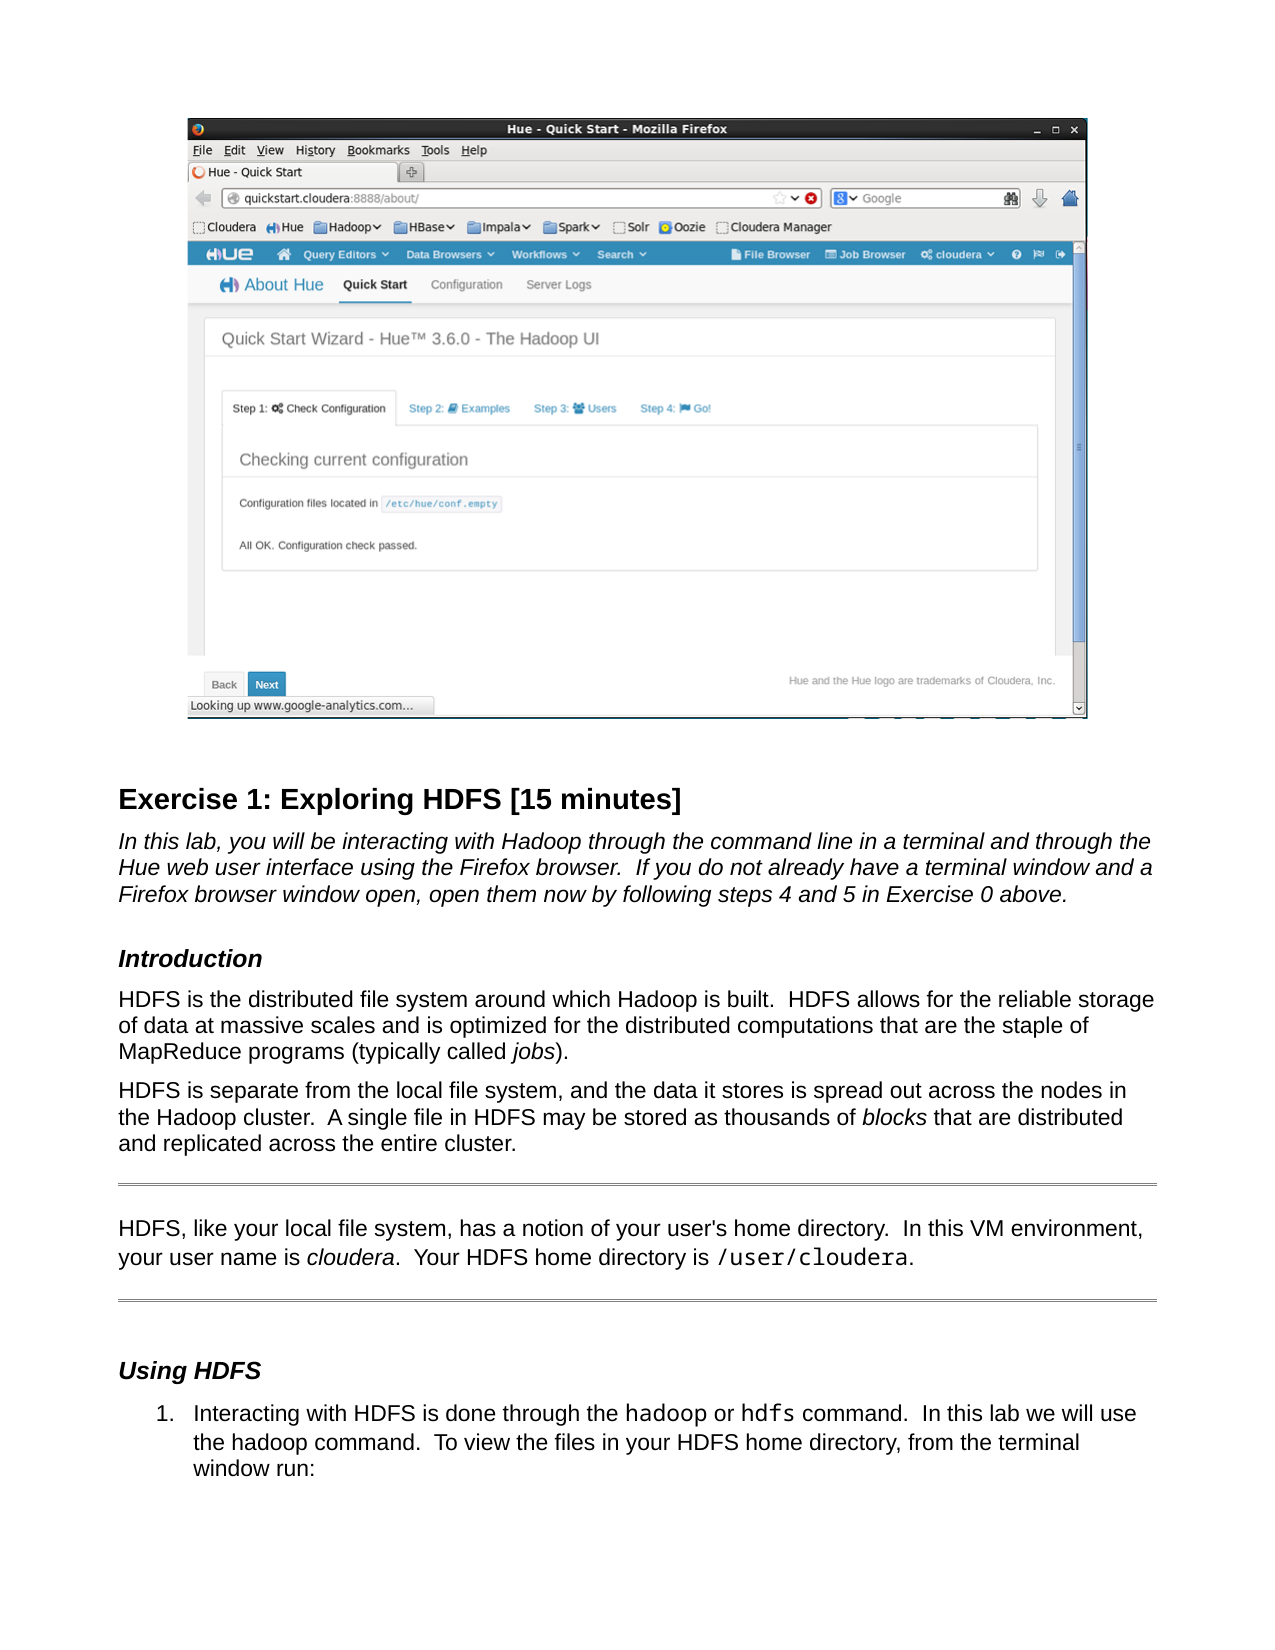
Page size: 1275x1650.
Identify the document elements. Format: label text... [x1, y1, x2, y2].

text In this lab, you will be interacting with Hadoop through the command line in a terminal and through the Hue web user interface using the Firefox browser. If you do not already have a terminal window and a Firefox browser window open, open them now by following steps 4 and 5 in Exercise 0 above. [118, 828, 1157, 907]
list Interacting with HDFS is done through the hadoop or hdfs command. In this lab we will use the hadoop command. To view the files in your HDFS home directory, from the terminal window run: [156, 1397, 1157, 1481]
subtitle Exercise 1: Exploring HDFS [15 minutes] [118, 782, 1157, 816]
text HDFS is separate from the local file system, and the data it stores is spread out across the nodes in the Hadoop cluster. A single file in HDFS may be stored as thousands of blocks that are distributed and replicated across the entire cluster. [118, 1077, 1157, 1156]
subtitle Using HDFS [118, 1356, 1157, 1385]
picture [187, 118, 1088, 719]
text HDFS, like your local file system, has a notion of your user's home directory. In this VM environment, your user name is cloudera. Your HDFS home directory is /user/cloudera. [118, 1215, 1157, 1272]
subtitle Introduction [118, 944, 1157, 973]
text HDFS is the distributed file system around which Hadoop is built. HDFS allows for the reliable storage of data at massive scales and is optimized for the distributed computations that are the staple of MapReduce programs (typically called jobs). [118, 986, 1157, 1065]
